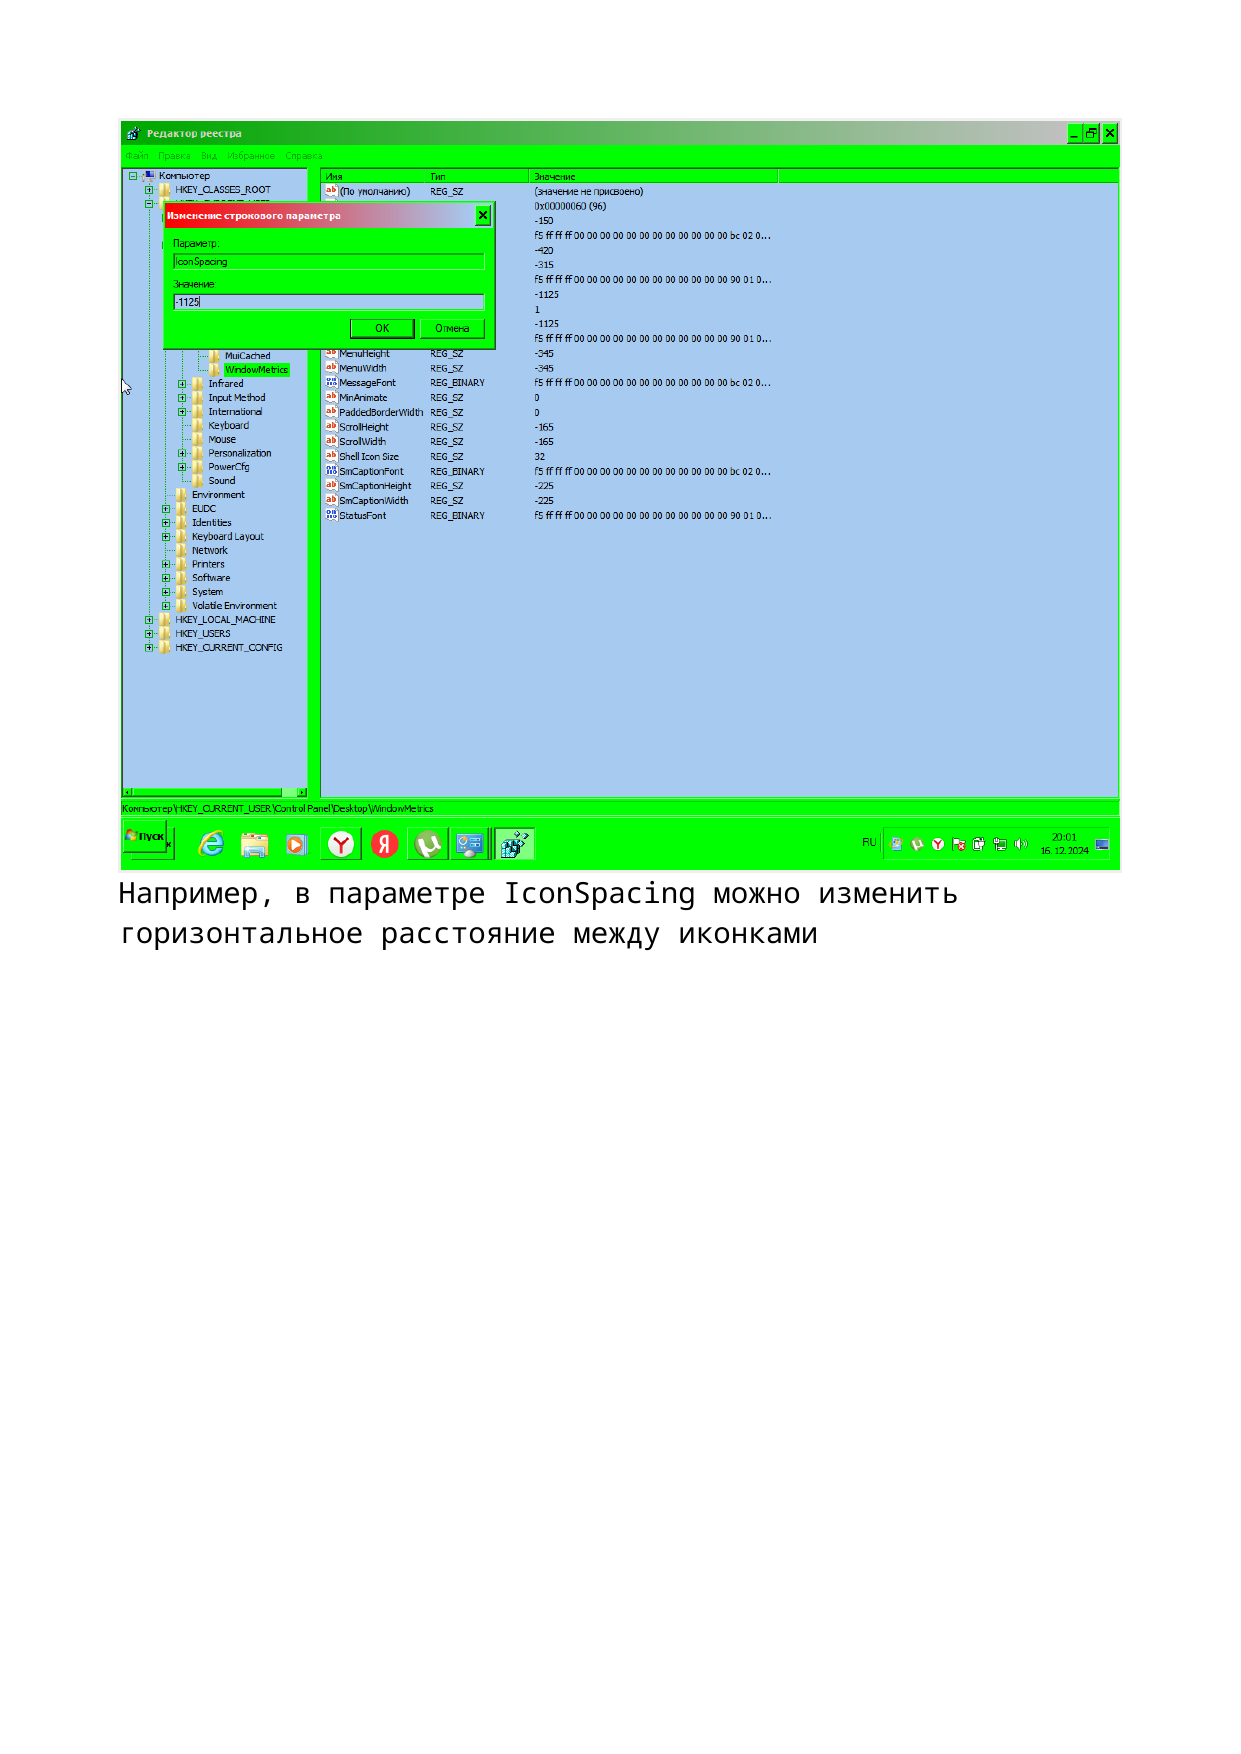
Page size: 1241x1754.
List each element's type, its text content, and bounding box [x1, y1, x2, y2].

picture [118, 118, 1123, 873]
text Например, в параметре IconSpacing можно изменить горизонтальное расстояние между иконками [118, 873, 1122, 952]
